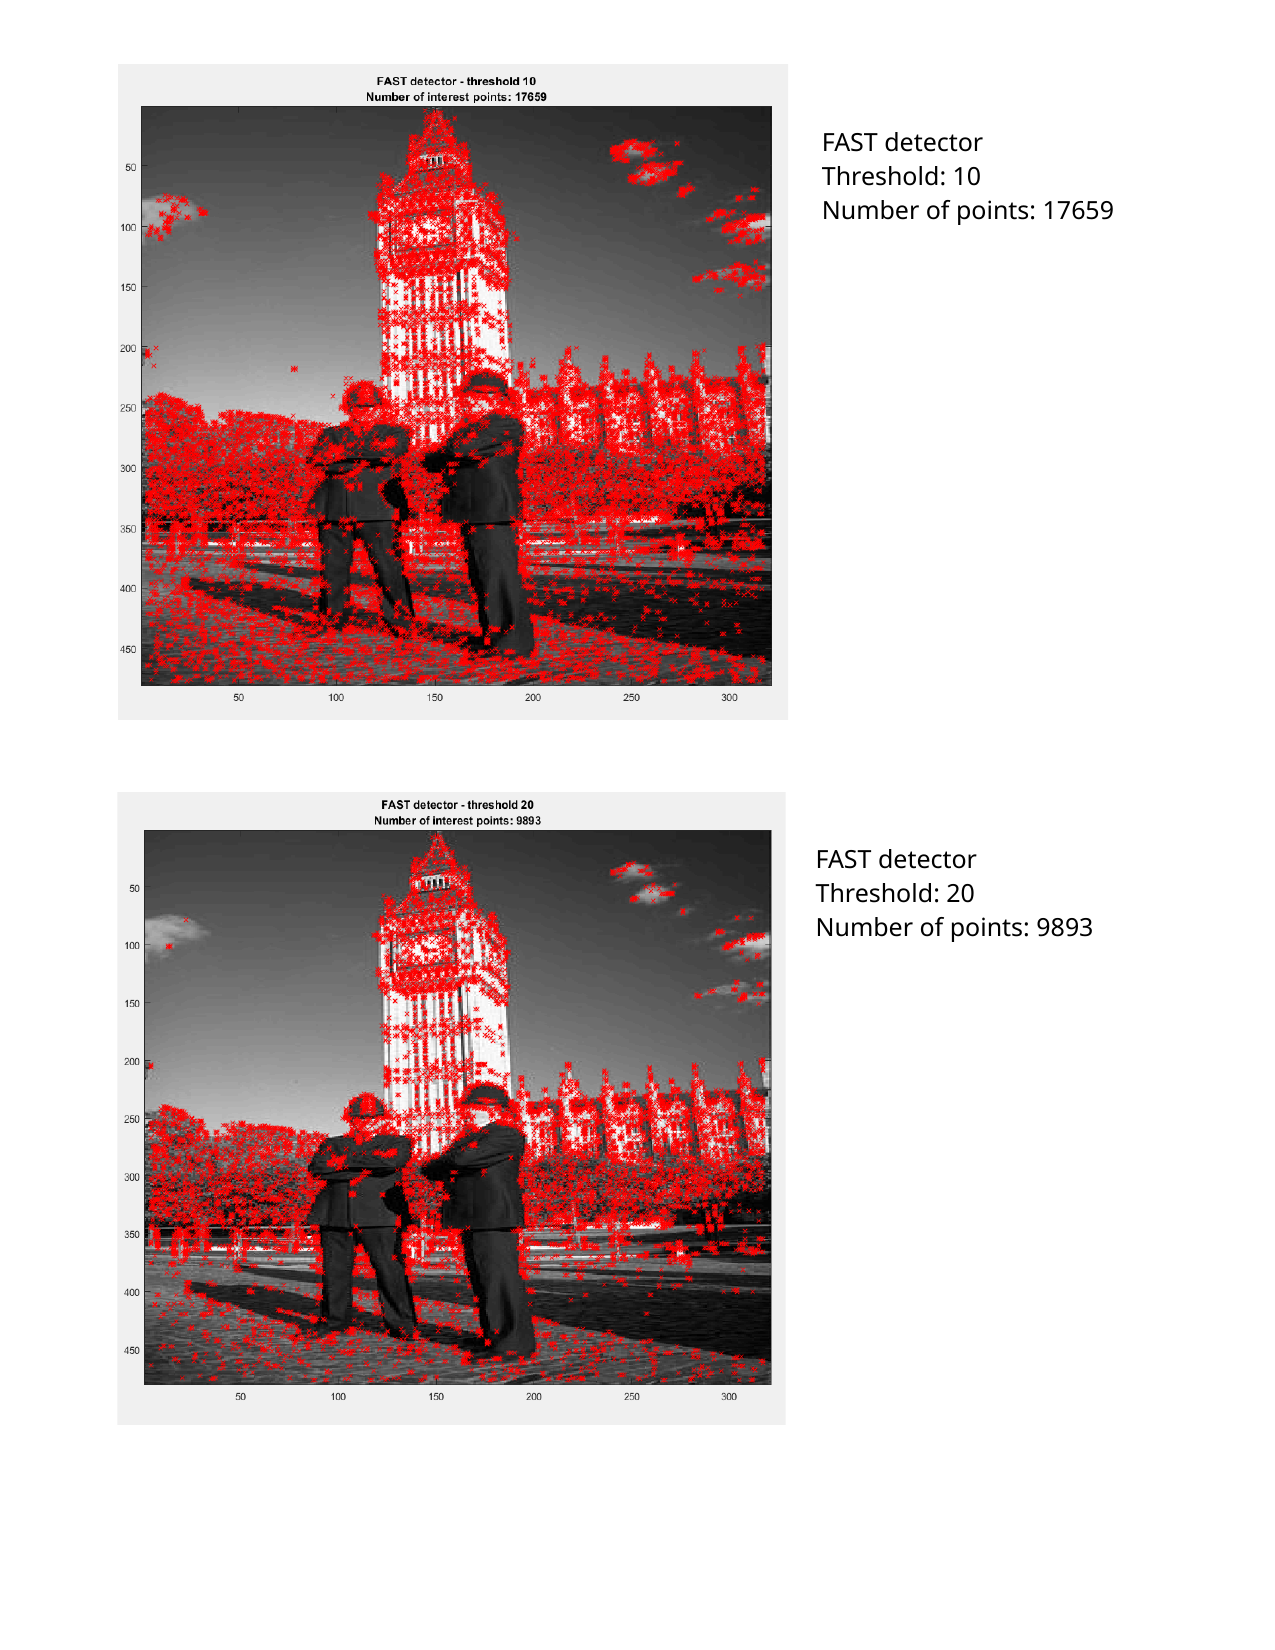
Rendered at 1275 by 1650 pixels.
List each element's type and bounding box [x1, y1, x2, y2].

picture [117, 792, 786, 1425]
picture [118, 64, 789, 720]
